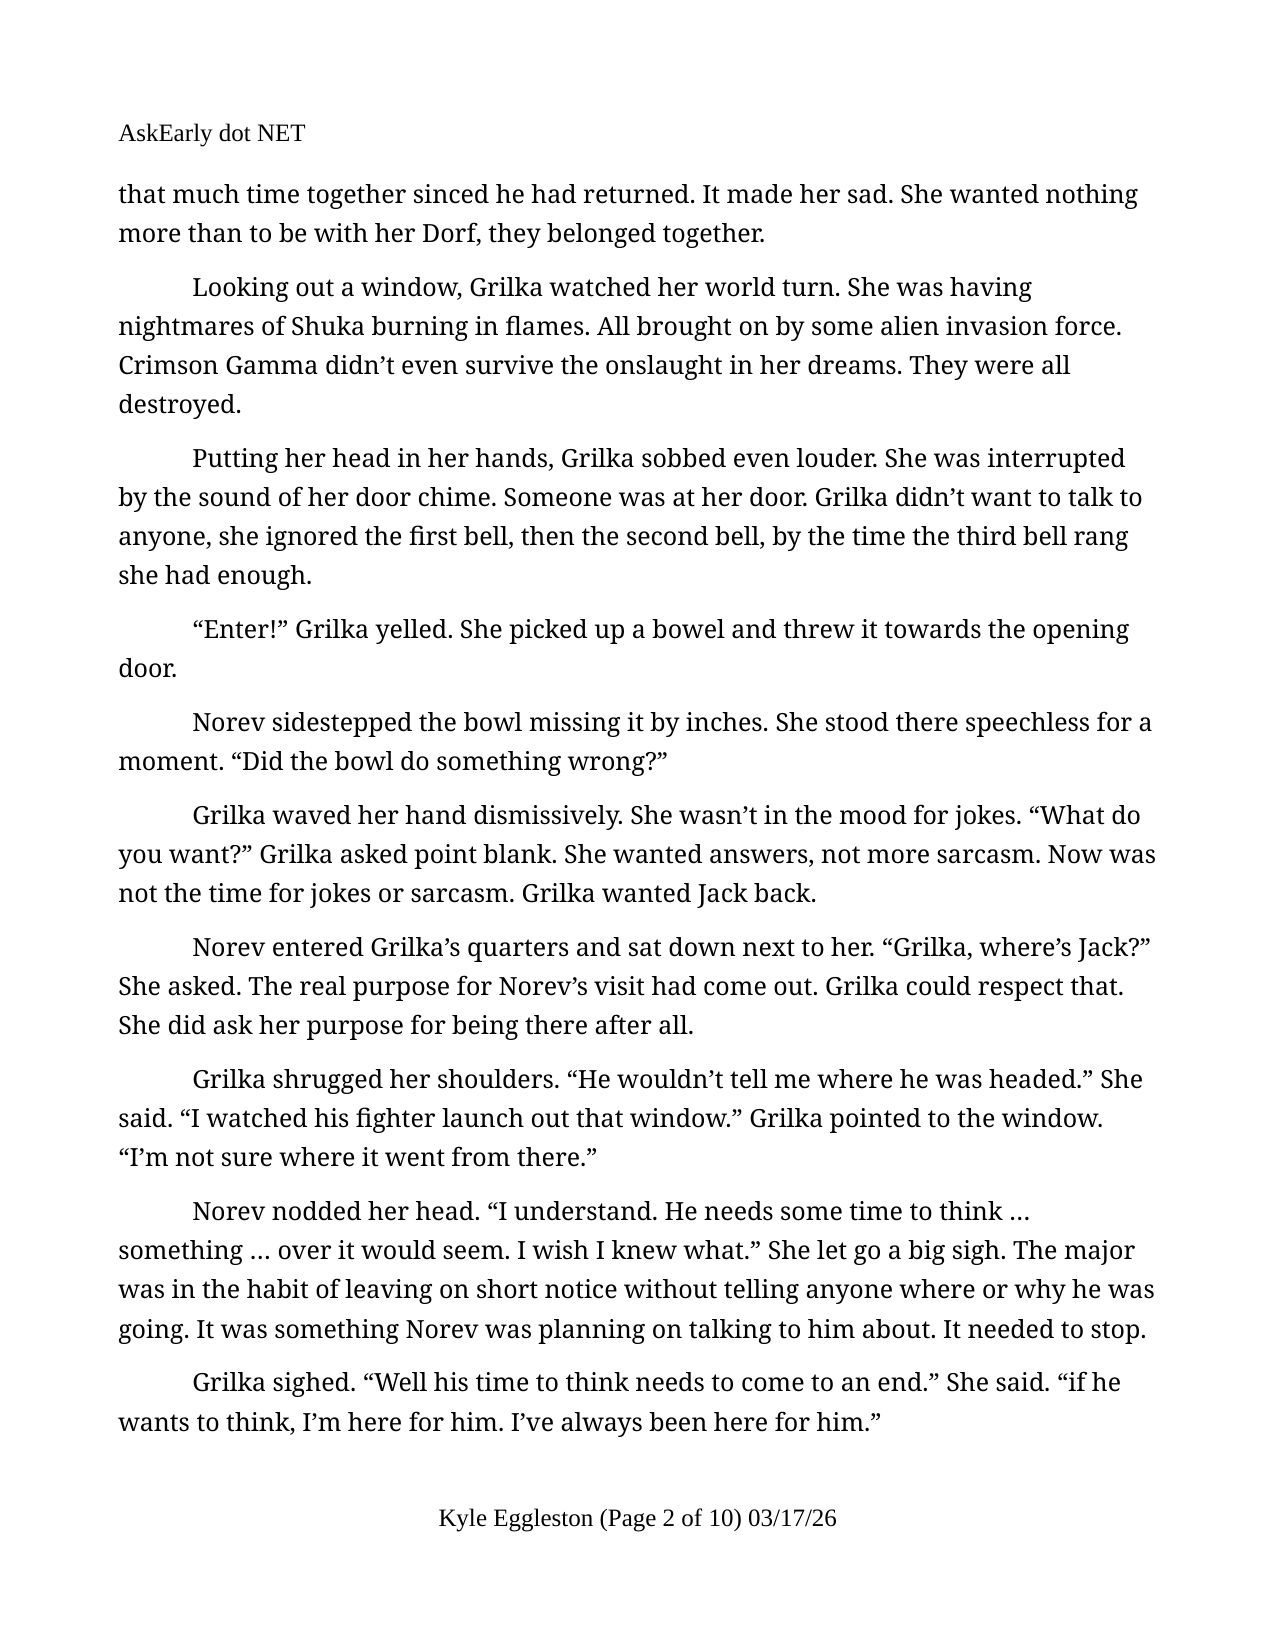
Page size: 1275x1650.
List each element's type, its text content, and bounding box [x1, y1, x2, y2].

text “Enter!” Grilka yelled. She picked up a bowel and threw it towards the opening door. [118, 612, 1157, 685]
text Grilka shrugged her shoulders. “He wouldn’t tell me where he was headed.” She said. “I watched his fighter launch out that window.” Grilka pointed to the window. “I’m not sure where it went from there.” [118, 1062, 1157, 1174]
text that much time together sinced he had returned. It made her sad. She wanted nothing more than to be with her Dorf, they belonged together. [118, 176, 1157, 249]
text Norev nodded her head. “I understand. He needs some time to think … something … over it would seem. I wish I knew what.” She let go a big sigh. The major was in the habit of leaving on short notice without telling anyone where or why he was going. It was something Norev was planning on talking to him about. It needed to stop. [118, 1194, 1157, 1345]
text Norev entered Grilka’s quarters and sat down next to her. “Grilka, where’s Jack?” She asked. The real purpose for Norev’s visit had come out. Grilka could respect that. She did ask her purpose for being there after all. [118, 930, 1157, 1042]
text Norev sidestepped the bowl missing it by inches. She stood there speechless for a moment. “Did the bowl do something wrong?” [118, 705, 1157, 778]
text Putting her head in her hands, Grilka sobbed even louder. She was interrupted by the sound of her door chime. Someone was at her door. Grilka didn’t want to talk to anyone, she ignored the first bell, then the second bell, by the time the third bell rang she had enough. [118, 441, 1157, 592]
text Looking out a window, Grilka watched her world turn. She was having nightmares of Shuka burning in flames. All brought on by some alien invasion force. Crimson Gamma didn’t even survive the onslaught in her dreams. They were all destroyed. [118, 269, 1157, 421]
text Grilka waved her hand dismissively. She wasn’t in the mood for jokes. “What do you want?” Grilka asked point blank. She wanted answers, not more sarcasm. Now was not the time for jokes or sarcasm. Grilka wanted Jack back. [118, 798, 1157, 910]
text Grilka sighed. “Well his time to think needs to come to an end.” She said. “if he wants to think, I’m here for him. I’ve always been here for him.” [118, 1365, 1157, 1438]
